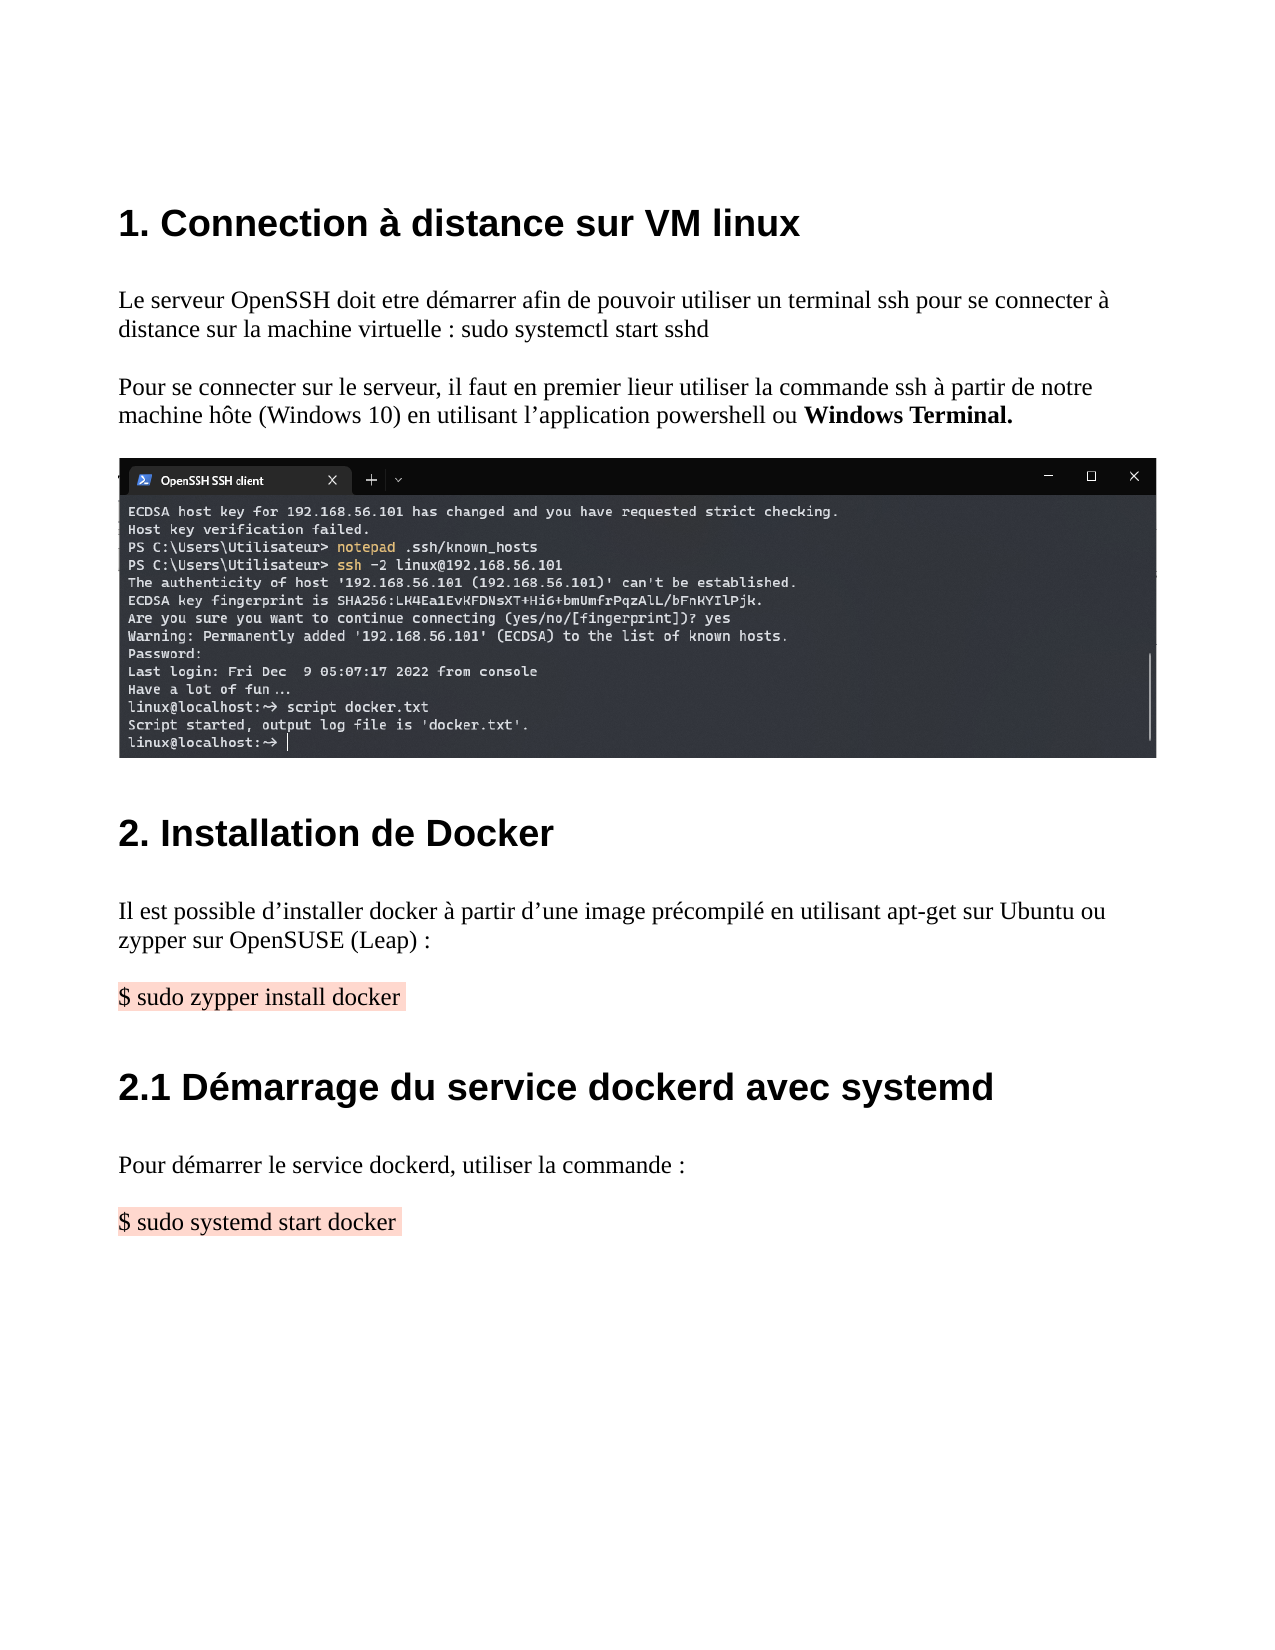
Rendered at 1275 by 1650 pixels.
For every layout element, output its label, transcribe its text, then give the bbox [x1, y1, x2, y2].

text Il est possible d’installer docker à partir d’une image précompilé en utilisant apt-get sur Ubuntu ou zypper sur OpenSUSE (Leap) : [118, 896, 1157, 953]
subtitle 1. Connection à distance sur VM linux [118, 201, 1157, 244]
text Pour démarrer le service dockerd, utiliser la commande : [118, 1150, 1157, 1178]
subtitle 2.1 Démarrage du service dockerd avec systemd [118, 1065, 1157, 1108]
text $ sudo zypper install docker [118, 982, 1157, 1011]
picture [118, 458, 1157, 758]
text $ sudo systemd start docker [118, 1207, 1157, 1236]
text Le serveur OpenSSH doit etre démarrer afin de pouvoir utiliser un terminal ssh pour se connecter à distance sur la machine virtuelle : sudo systemctl start sshd [118, 286, 1157, 343]
text Pour se connecter sur le serveur, il faut en premier lieur utiliser la commande ssh à partir de notre machine hôte (Windows 10) en utilisant l’application powershell ou Windows Terminal. [118, 372, 1157, 429]
subtitle 2. Installation de Docker [118, 811, 1157, 855]
